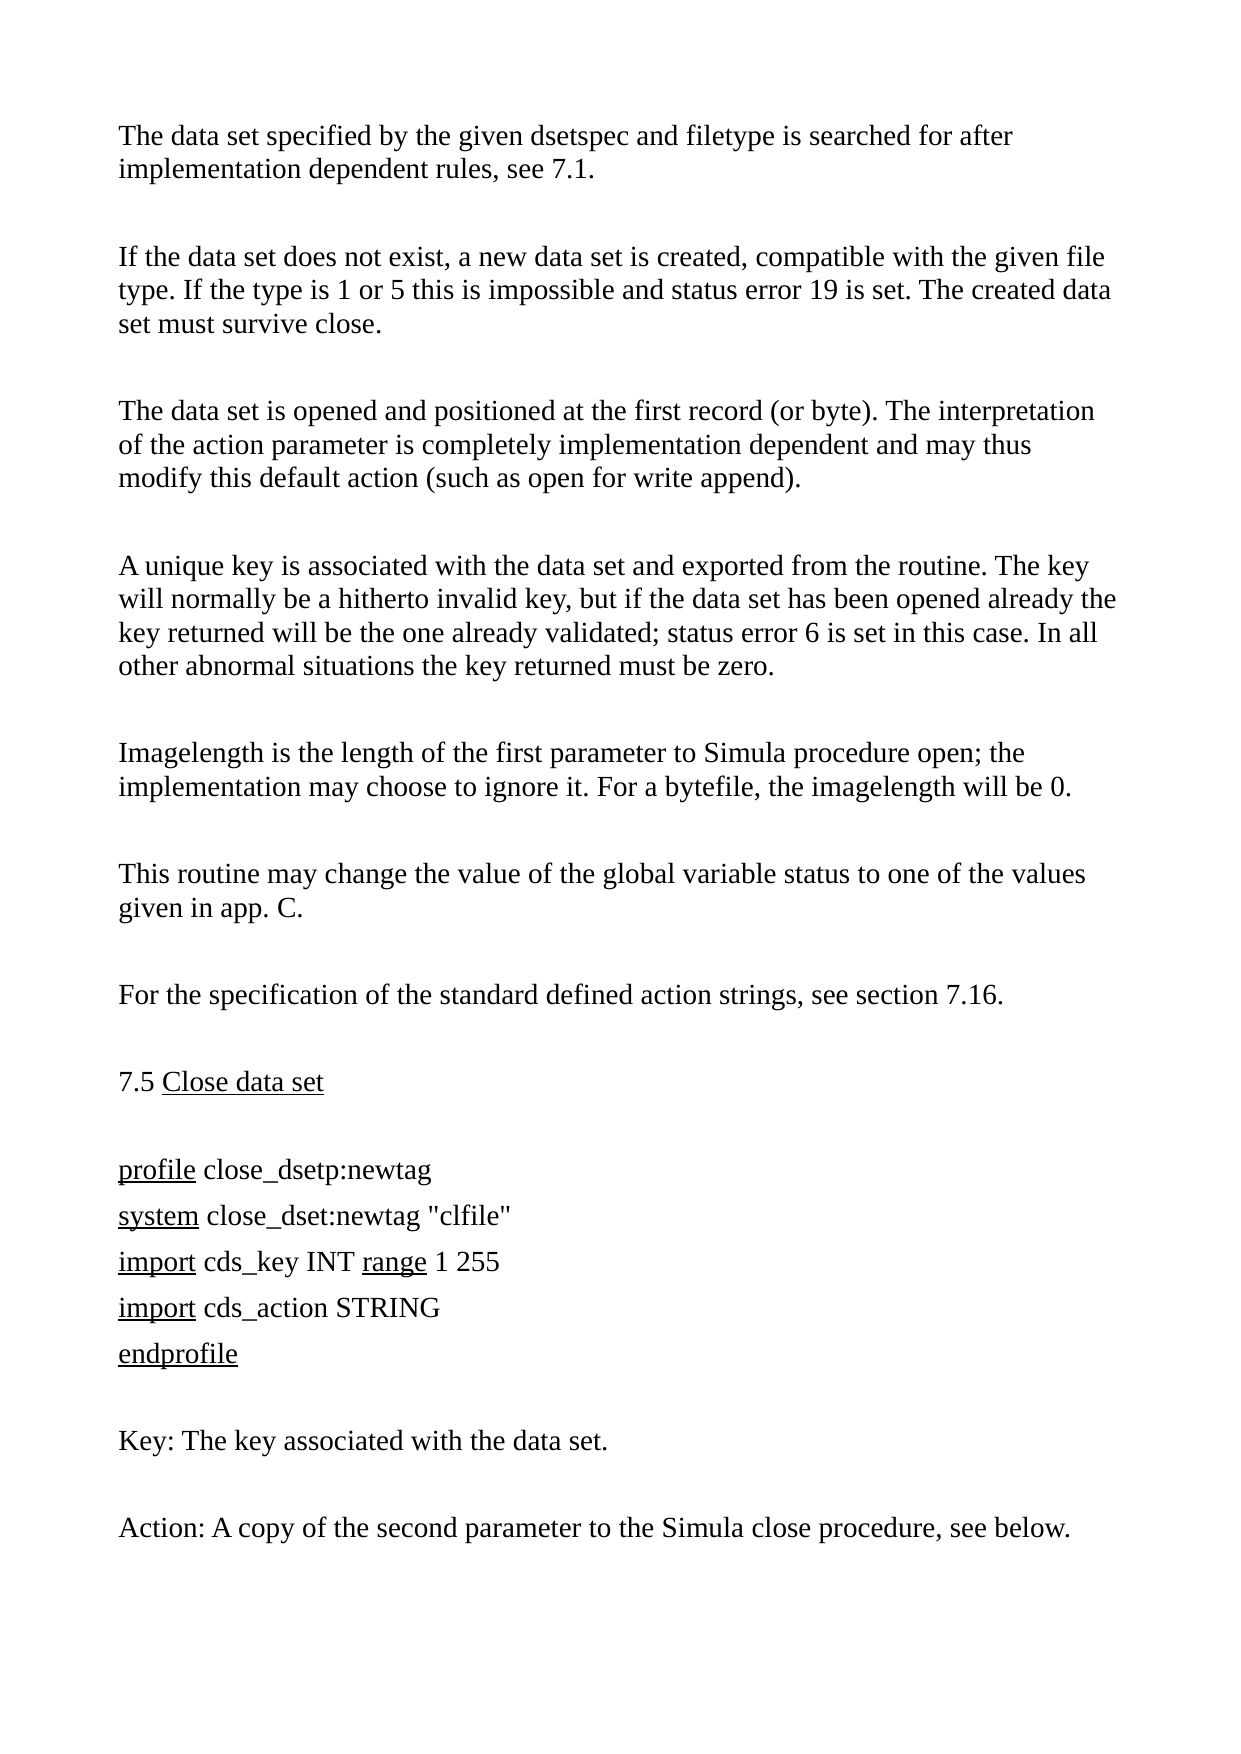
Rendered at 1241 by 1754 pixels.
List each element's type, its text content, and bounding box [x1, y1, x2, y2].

text A unique key is associated with the data set and exported from the routine. The key will normally be a hitherto invalid key, but if the data set has been opened already the key returned will be the one already validated; status error 6 is set in this case. In all other abnormal situations the key returned must be zero. [118, 548, 1122, 682]
text Action: A copy of the second parameter to the Simula close procedure, see below. [118, 1511, 1122, 1544]
text import cds_key INT range 1 255 [118, 1244, 1122, 1277]
text endprofile [118, 1336, 1122, 1369]
text For the specification of the standard defined action strings, see section 7.16. [118, 977, 1122, 1011]
text If the data set does not exist, a new data set is created, compatible with the given file type. If the type is 1 or 5 this is impossible and status error 19 is set. The created data set must survive close. [118, 239, 1122, 339]
text This routine may change the value of the global variable status to one of the values given in app. C. [118, 856, 1122, 923]
text system close_dset:newtag "clfile" [118, 1198, 1122, 1231]
text The data set is opened and positioned at the first record (or byte). The interpretation of the action parameter is completely implementation dependent and may thus modify this default action (such as open for write append). [118, 393, 1122, 494]
text import cds_action STRING [118, 1290, 1122, 1323]
text 7.5 Close data set [118, 1064, 1122, 1098]
text Imagelength is the length of the first parameter to Simula procedure open; the implementation may choose to ignore it. For a bytefile, the imagelength will be 0. [118, 736, 1122, 803]
text profile close_dsetp:newtag [118, 1152, 1122, 1185]
text Key: The key associated with the data set. [118, 1423, 1122, 1457]
text The data set specified by the given dsetspec and filetype is searched for after implementation dependent rules, see 7.1. [118, 118, 1122, 185]
